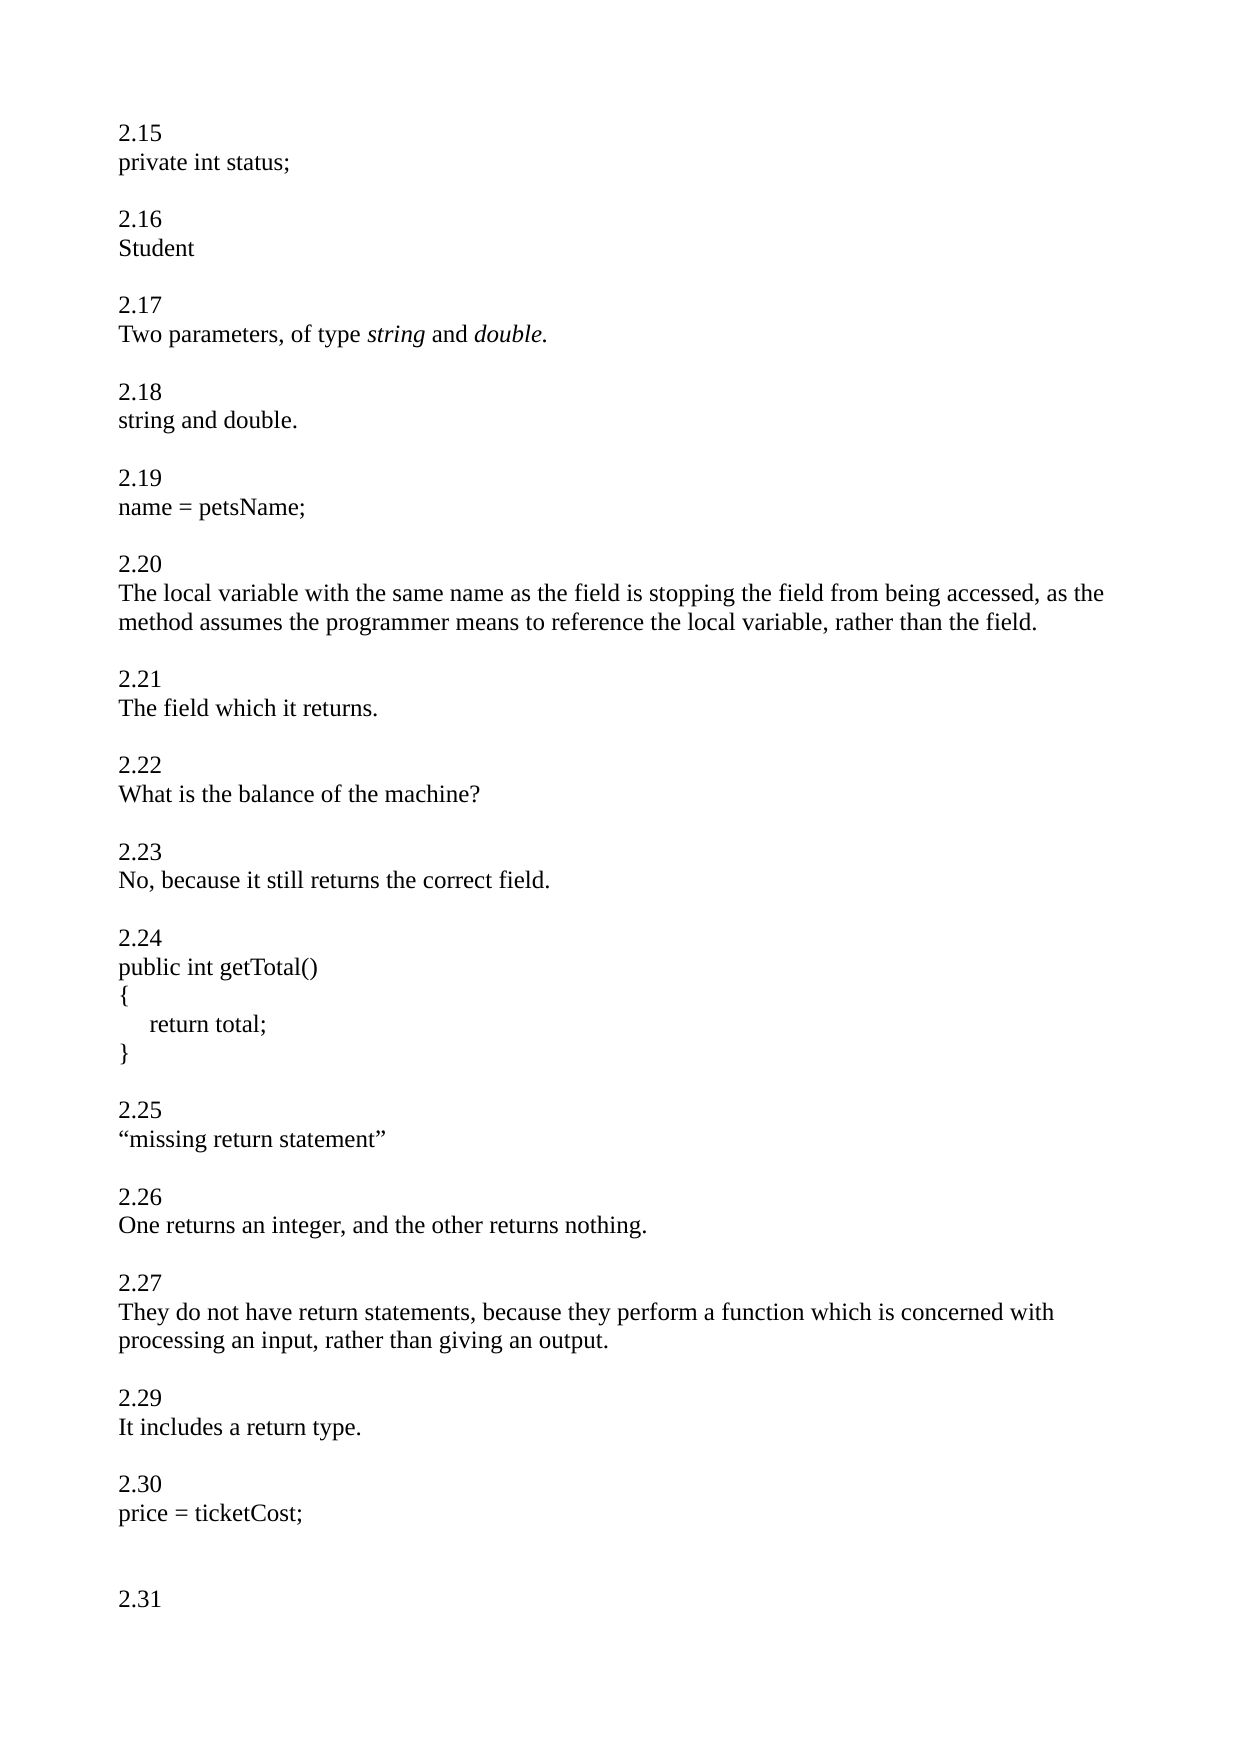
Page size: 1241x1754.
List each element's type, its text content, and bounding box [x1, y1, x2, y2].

text 2.27 [118, 1268, 1122, 1297]
text public int getTotal() [118, 952, 1122, 981]
text 2.26 [118, 1182, 1122, 1211]
text One returns an integer, and the other returns nothing. [118, 1211, 1122, 1239]
text 2.20 [118, 549, 1122, 578]
text 2.19 [118, 463, 1122, 492]
text 2.22 [118, 751, 1122, 779]
text They do not have return statements, because they perform a function which is concerned with processing an input, rather than giving an output. [118, 1297, 1122, 1354]
text 2.30 [118, 1469, 1122, 1498]
text 2.23 [118, 837, 1122, 866]
text Two parameters, of type string and double. [118, 319, 1122, 348]
text The local variable with the same name as the field is stopping the field from being accessed, as the method assumes the programmer means to reference the local variable, rather than the field. [118, 578, 1122, 636]
text 2.24 [118, 923, 1122, 952]
text 2.17 [118, 291, 1122, 319]
text 2.18 [118, 377, 1122, 406]
text { [118, 981, 1122, 1009]
text No, because it still returns the correct field. [118, 866, 1122, 894]
text 2.15 [118, 118, 1122, 147]
text It includes a return type. [118, 1412, 1122, 1441]
text private int status; [118, 147, 1122, 176]
text Student [118, 233, 1122, 262]
text return total; [118, 1009, 1122, 1038]
text “missing return statement” [118, 1124, 1122, 1153]
text What is the balance of the machine? [118, 779, 1122, 808]
text 2.31 [118, 1584, 1122, 1613]
text 2.29 [118, 1383, 1122, 1412]
text string and double. [118, 406, 1122, 434]
text 2.16 [118, 204, 1122, 233]
text name = petsName; [118, 492, 1122, 521]
text price = ticketCost; [118, 1498, 1122, 1527]
text } [118, 1038, 1122, 1067]
text The field which it returns. [118, 693, 1122, 722]
text 2.21 [118, 664, 1122, 693]
text 2.25 [118, 1096, 1122, 1124]
